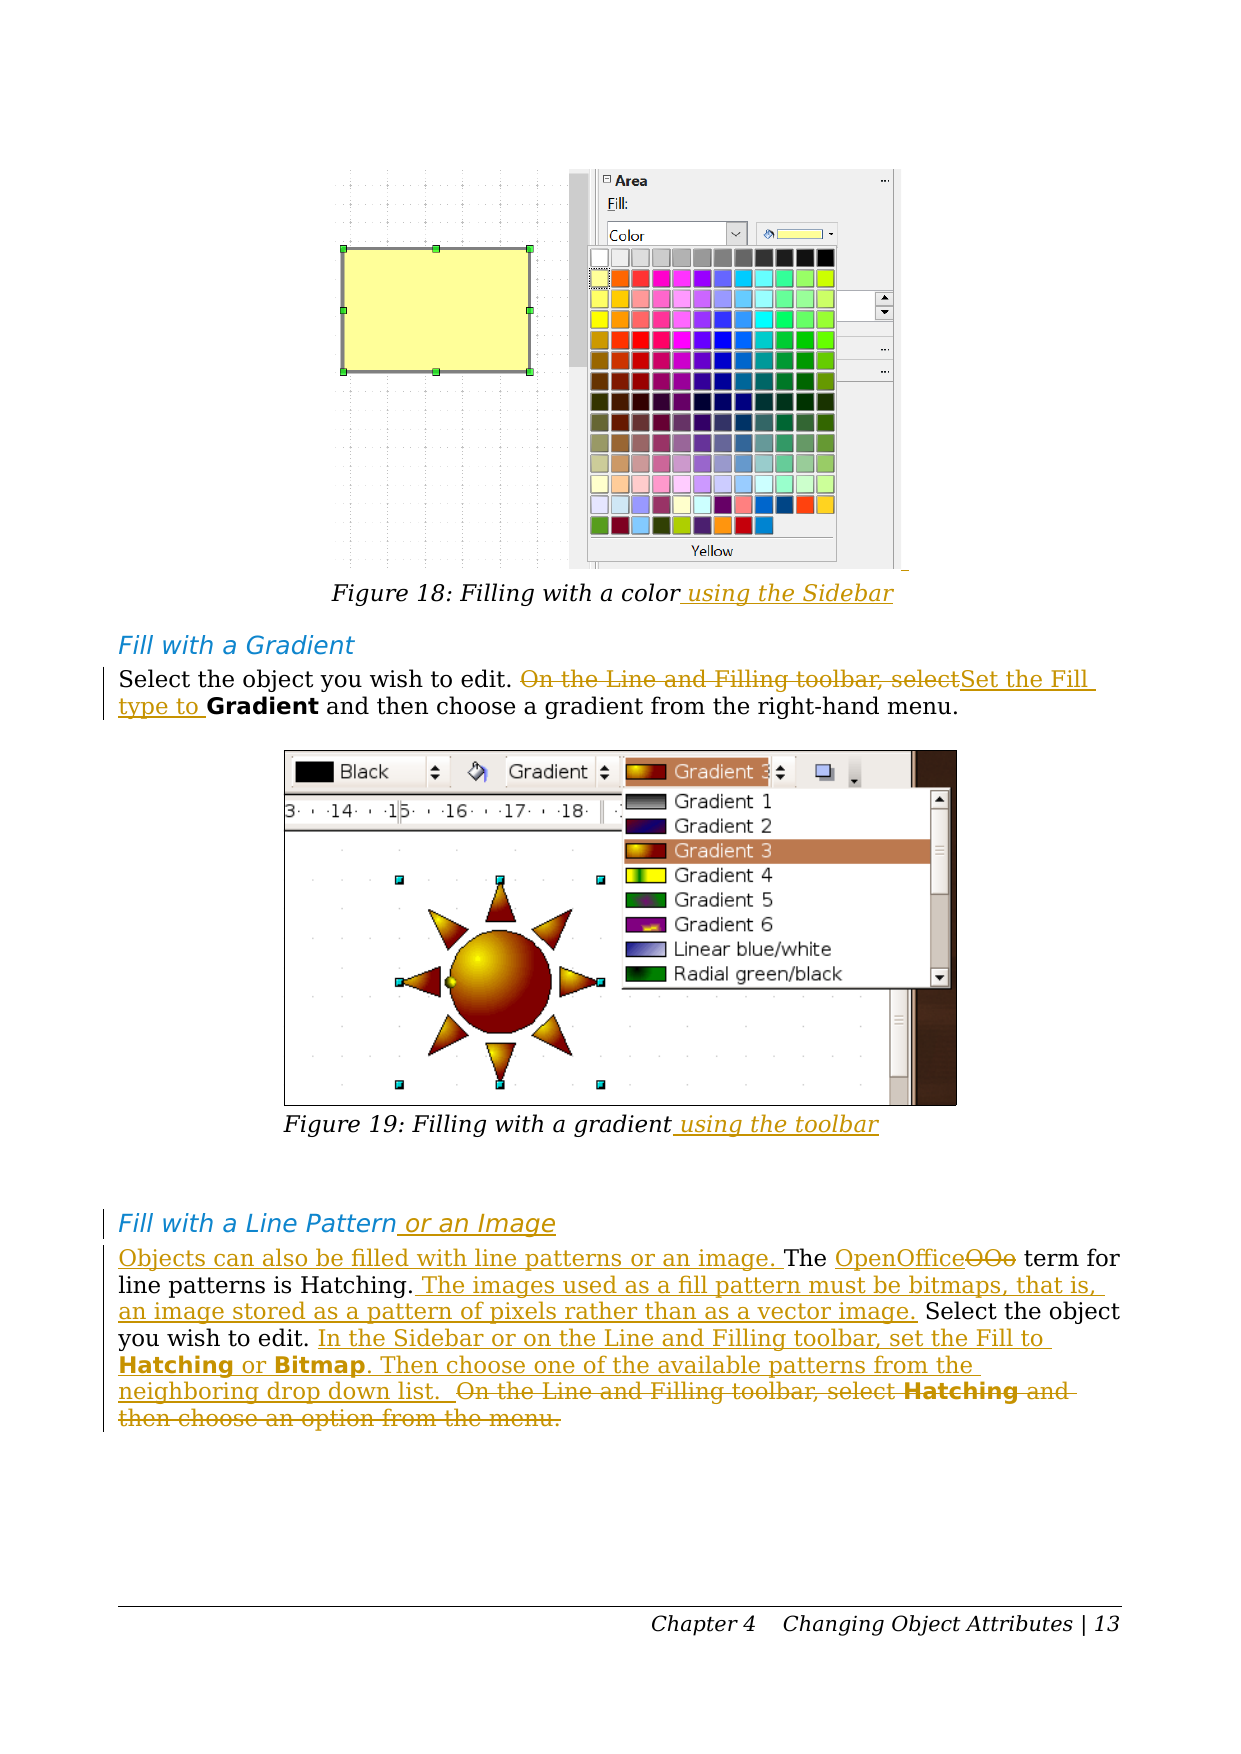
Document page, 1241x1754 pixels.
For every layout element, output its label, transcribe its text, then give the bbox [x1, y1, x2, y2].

text Select the object you wish to edit. Set the Fill type to Gradient and then choose a gradient from the right-hand menu. [118, 667, 1122, 720]
picture [285, 751, 956, 1105]
picture [331, 169, 902, 569]
text Objects can also be filled with line patterns or an image. The OpenOffice term for line patterns is Hatching. The images used as a fill pattern must be bitmaps, that is, an image stored as a pattern of pixels rather than as a vector image. Select the object you wish to edit. In the Sidebar or on the Line and Filling toolbar, set the Fill to Hatching or Bitmap. Then choose one of the available patterns from the neighboring drop down list. [118, 1245, 1122, 1432]
text Figure 19: Filling with a gradient using the toolbar [284, 1112, 956, 1138]
text Figure 18: Filling with a color using the Sidebar [332, 580, 909, 607]
subtitle Fill with a Gradient [118, 631, 1122, 660]
subtitle Fill with a Line Pattern or an Image [118, 1209, 1122, 1239]
